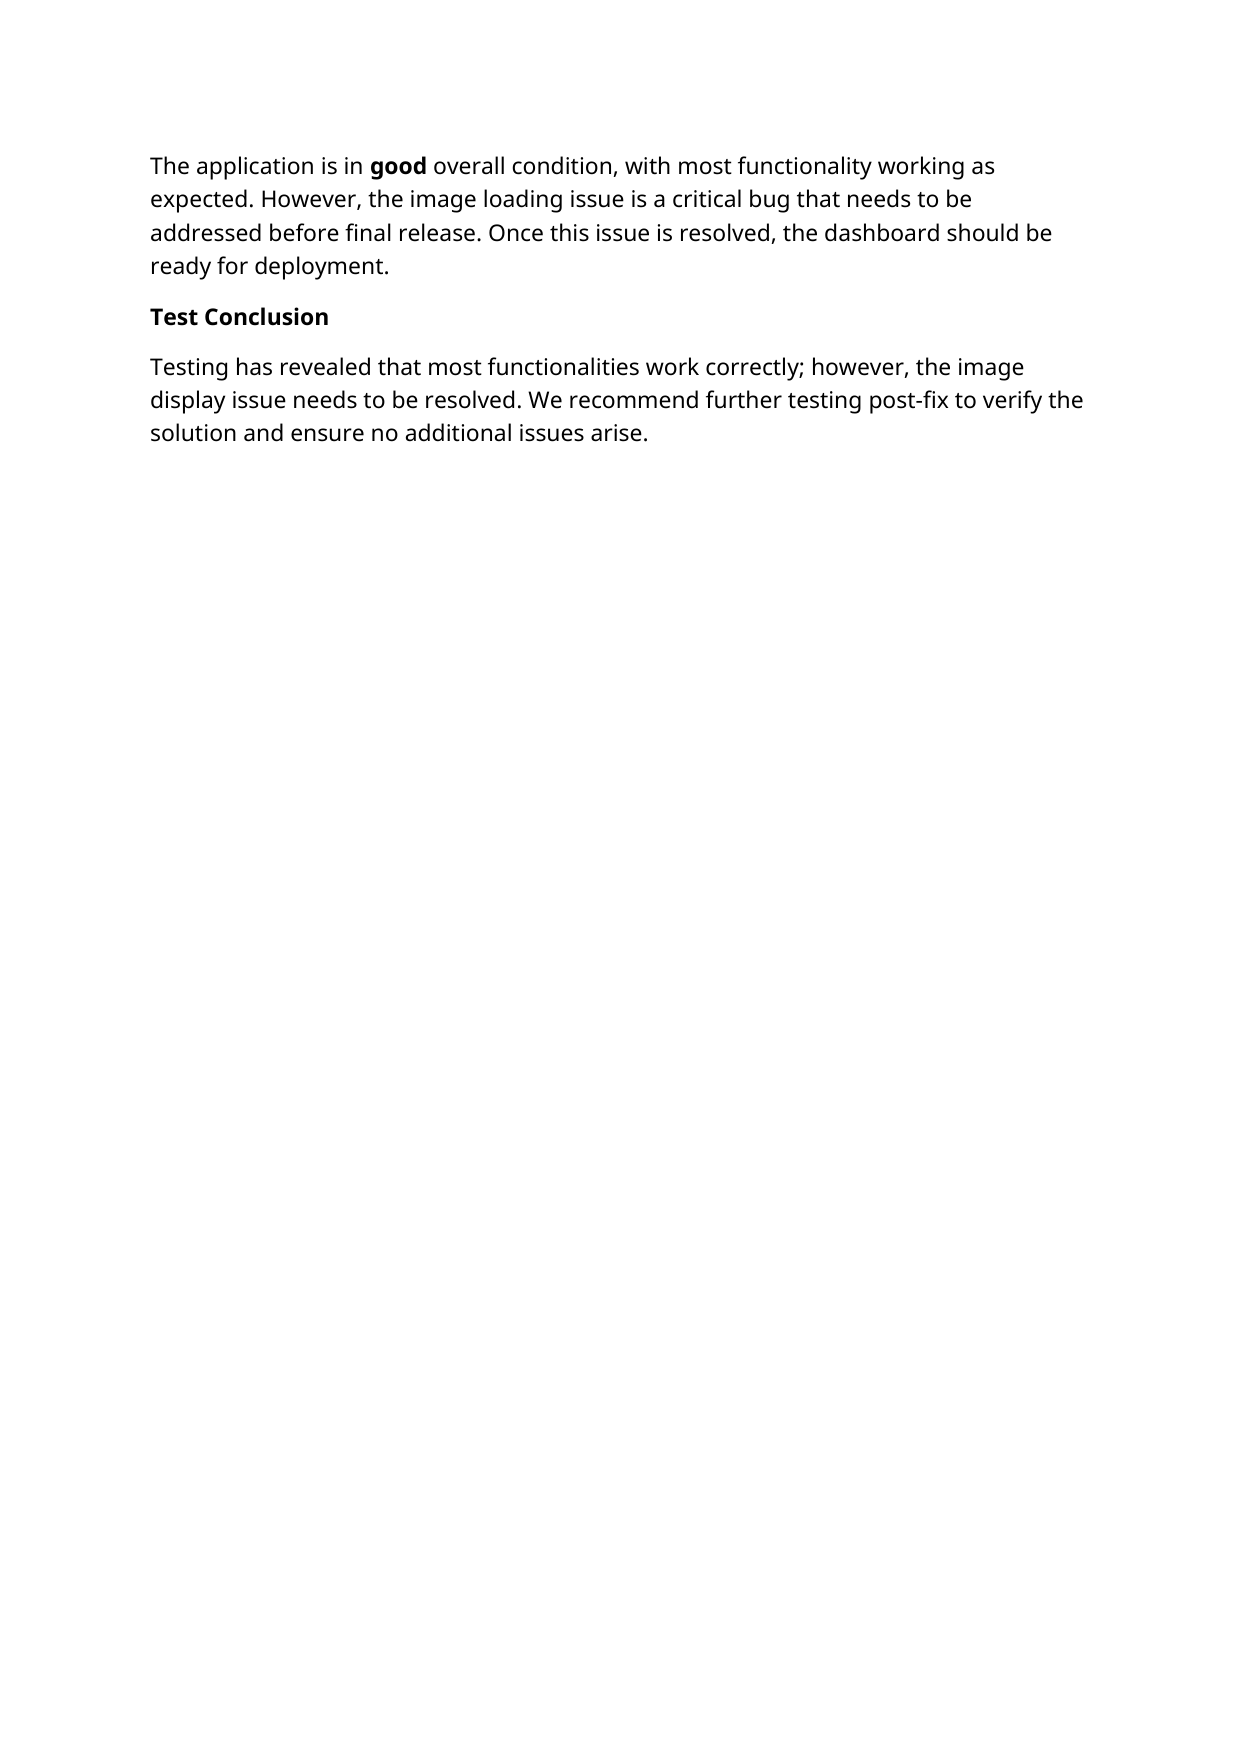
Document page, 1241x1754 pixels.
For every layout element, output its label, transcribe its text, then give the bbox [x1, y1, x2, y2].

text Testing has revealed that most functionalities work correctly; however, the image display issue needs to be resolved. We recommend further testing post-fix to verify the solution and ensure no additional issues arise. [150, 351, 1090, 449]
text The application is in good overall condition, with most functionality working as expected. However, the image loading issue is a critical bug that needs to be addressed before final release. Once this issue is resolved, the dashboard should be ready for deployment. [150, 150, 1090, 282]
text Test Conclusion [150, 300, 1090, 332]
